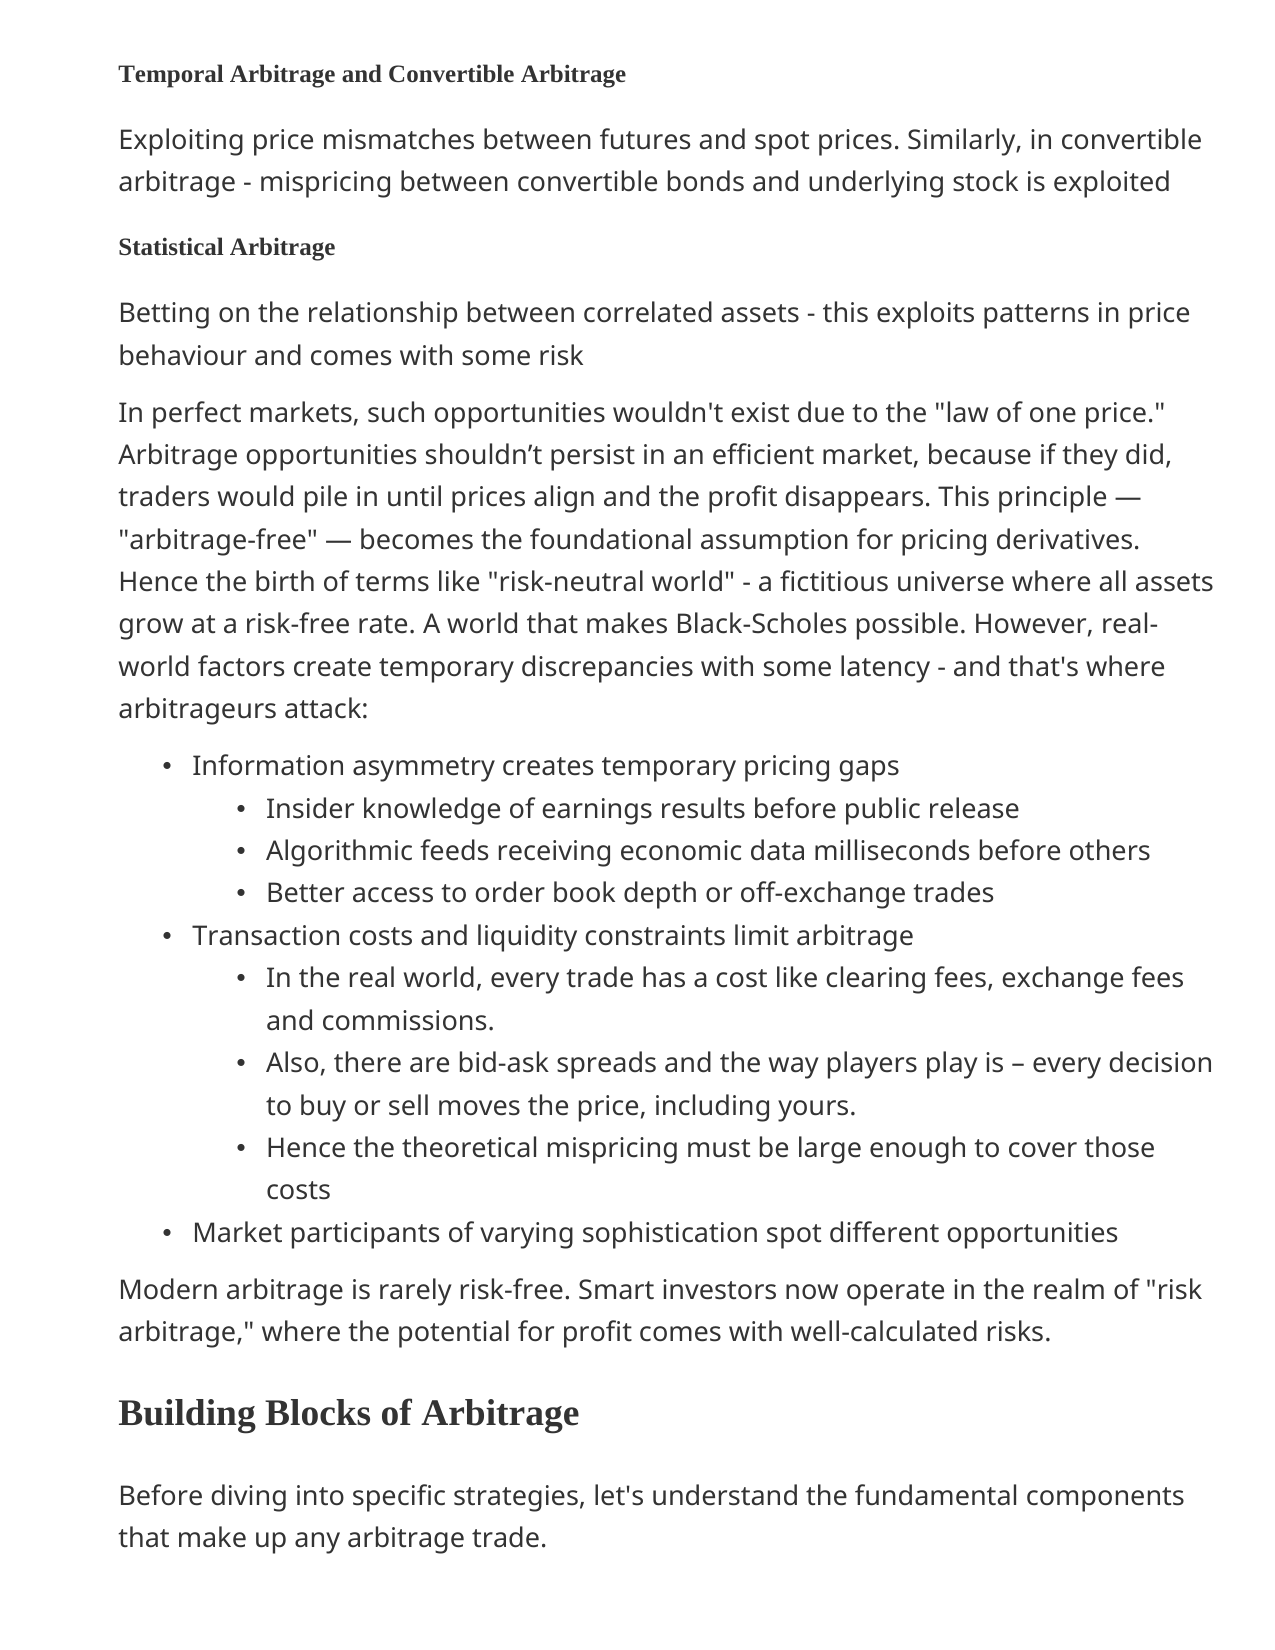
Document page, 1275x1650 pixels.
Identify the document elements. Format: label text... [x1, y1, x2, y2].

list Information asymmetry creates temporary pricing gaps [162, 747, 1216, 784]
list Better access to order book depth or off-exchange trades [236, 874, 1216, 911]
subtitle Temporal Arbitrage and Convertible Arbitrage [118, 59, 1216, 88]
text Betting on the relationship between correlated assets - this exploits patterns in price behaviour and comes with some risk [118, 294, 1216, 373]
list In the real world, every trade has a cost like clearing fees, exchange fees and commissions. [236, 959, 1216, 1038]
text In perfect markets, such opportunities wouldn't exist due to the "law of one price." Arbitrage opportunities shouldn’t persist in an efficient market, because if they did, traders would pile in until prices align and the profit disappears. This principle — "arbitrage-free" — becomes the foundational assumption for pricing derivatives. Hence the birth of terms like "risk-neutral world" - a fictitious universe where all assets grow at a risk-free rate. A world that makes Black-Scholes possible. However, real-world factors create temporary discrepancies with some latency - and that's where arbitrageurs attack: [118, 393, 1216, 727]
list Insider knowledge of earnings results before public release [236, 789, 1216, 826]
list Algorithmic feeds receiving economic data milliseconds before others [236, 832, 1216, 868]
text Exploiting price mismatches between futures and spot prices. Similarly, in convertible arbitrage - mispricing between convertible bonds and underlying stock is exploited [118, 120, 1216, 200]
list Transaction costs and liquidity constraints limit arbitrage [162, 916, 1216, 953]
list Also, there are bid-ask spreads and the way players play is – every decision to buy or sell moves the price, including yours. [236, 1043, 1216, 1123]
subtitle Statistical Arbitrage [118, 232, 1216, 261]
text Before diving into specific strategies, let's understand the fundamental components that make up any arbitrage trade. [118, 1476, 1216, 1555]
list Market participants of varying sophistication spot different opportunities [162, 1213, 1216, 1250]
text Modern arbitrage is rarely risk-free. Smart investors now operate in the realm of "risk arbitrage," where the potential for profit comes with well-calculated risks. [118, 1270, 1216, 1349]
list Hence the theoretical mispricing must be large enough to cover those costs [236, 1128, 1216, 1208]
subtitle Building Blocks of Arbitrage [118, 1390, 1216, 1433]
